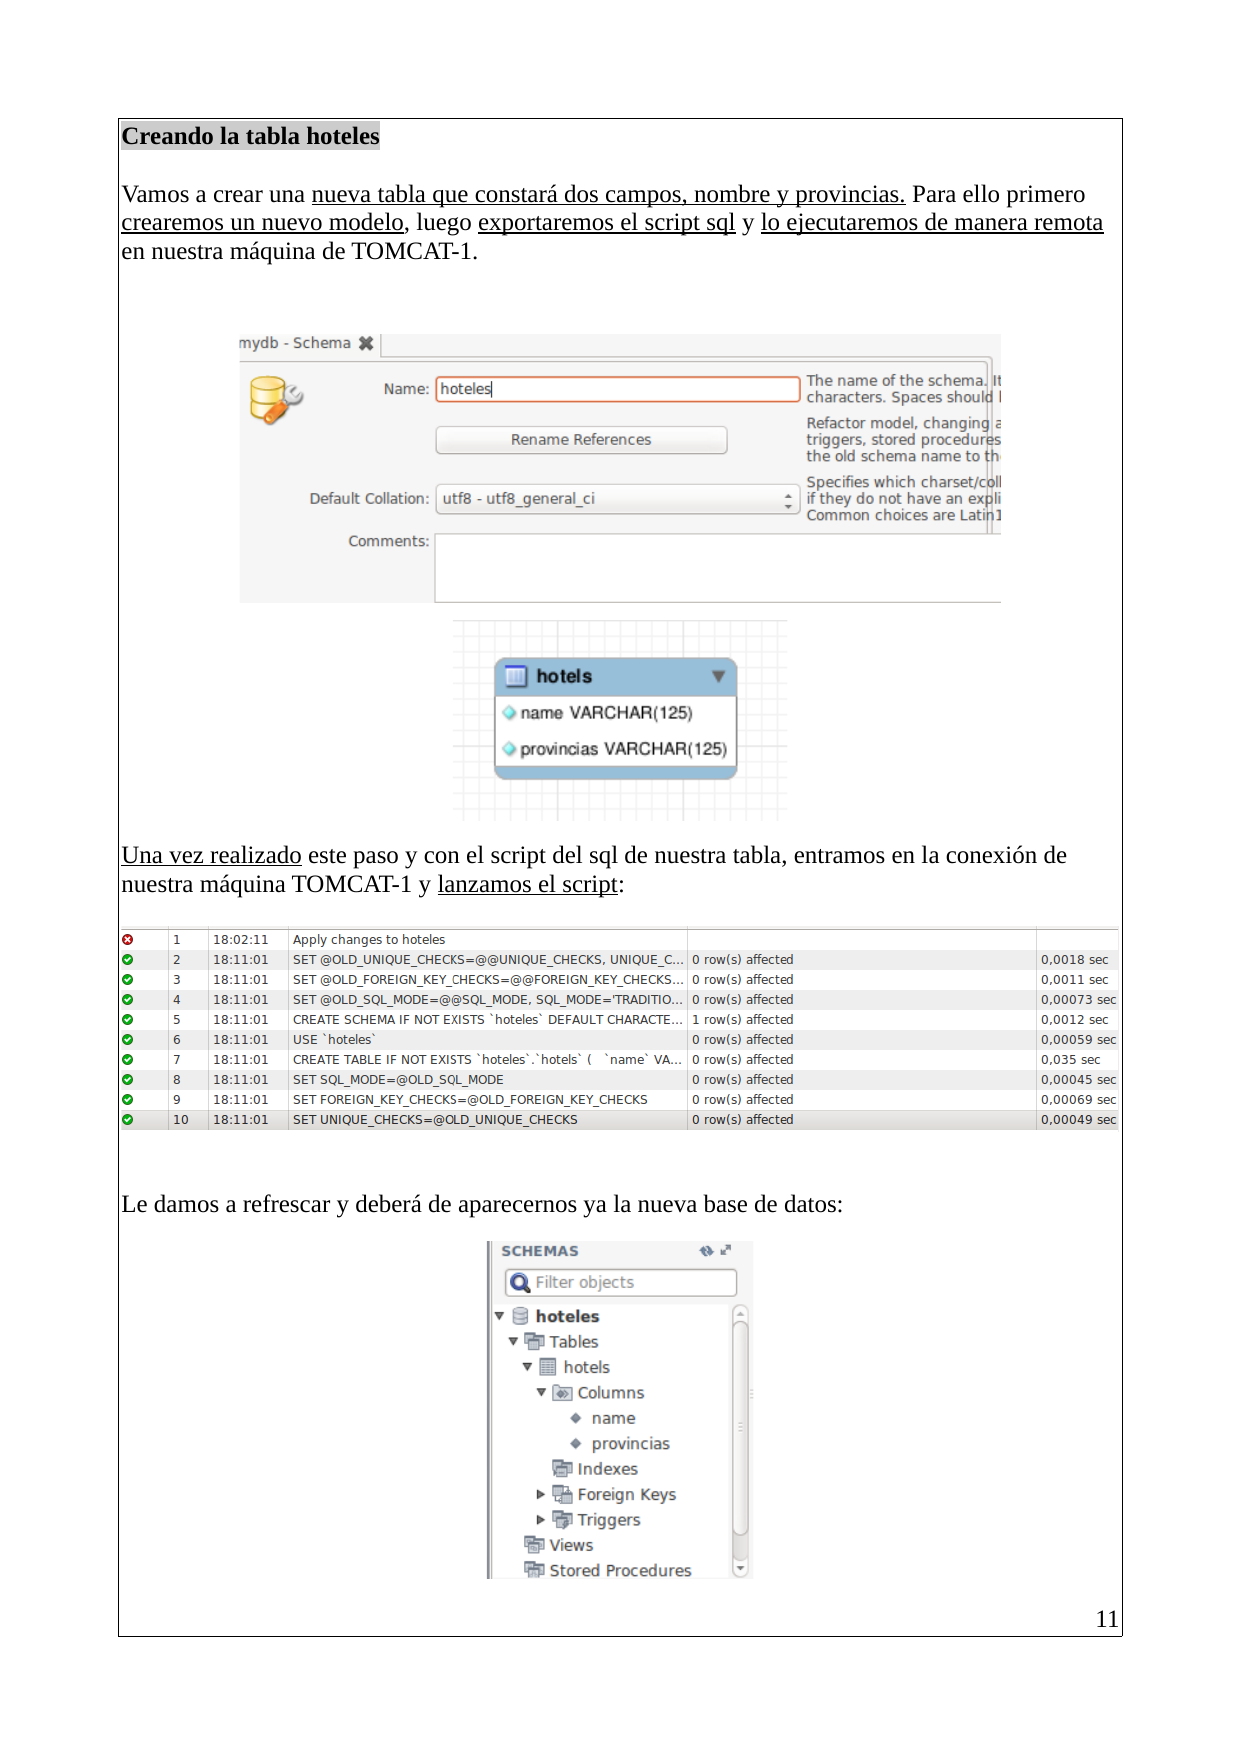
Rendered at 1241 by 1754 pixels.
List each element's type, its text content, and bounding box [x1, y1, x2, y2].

picture [239, 334, 1001, 603]
text Vamos a crear una nueva tabla que constará dos campos, nombre y provincias. Para ello primero crearemos un nuevo modelo, luego exportaremos el script sql y lo ejecutaremos de manera remota en nuestra máquina de TOMCAT-1. [121, 179, 1119, 265]
text Le damos a refrescar y deberá de aparecernos ya la nueva base de datos: [121, 1189, 1119, 1217]
text Una vez realizado este paso y con el script del sql de nuestra tabla, entramos en la conexión de nuestra máquina TOMCAT-1 y lanzamos el script: [121, 840, 1119, 897]
text Creando la tabla hoteles [121, 121, 1119, 150]
picture [452, 620, 788, 821]
picture [486, 1241, 754, 1579]
picture [121, 926, 1119, 1132]
